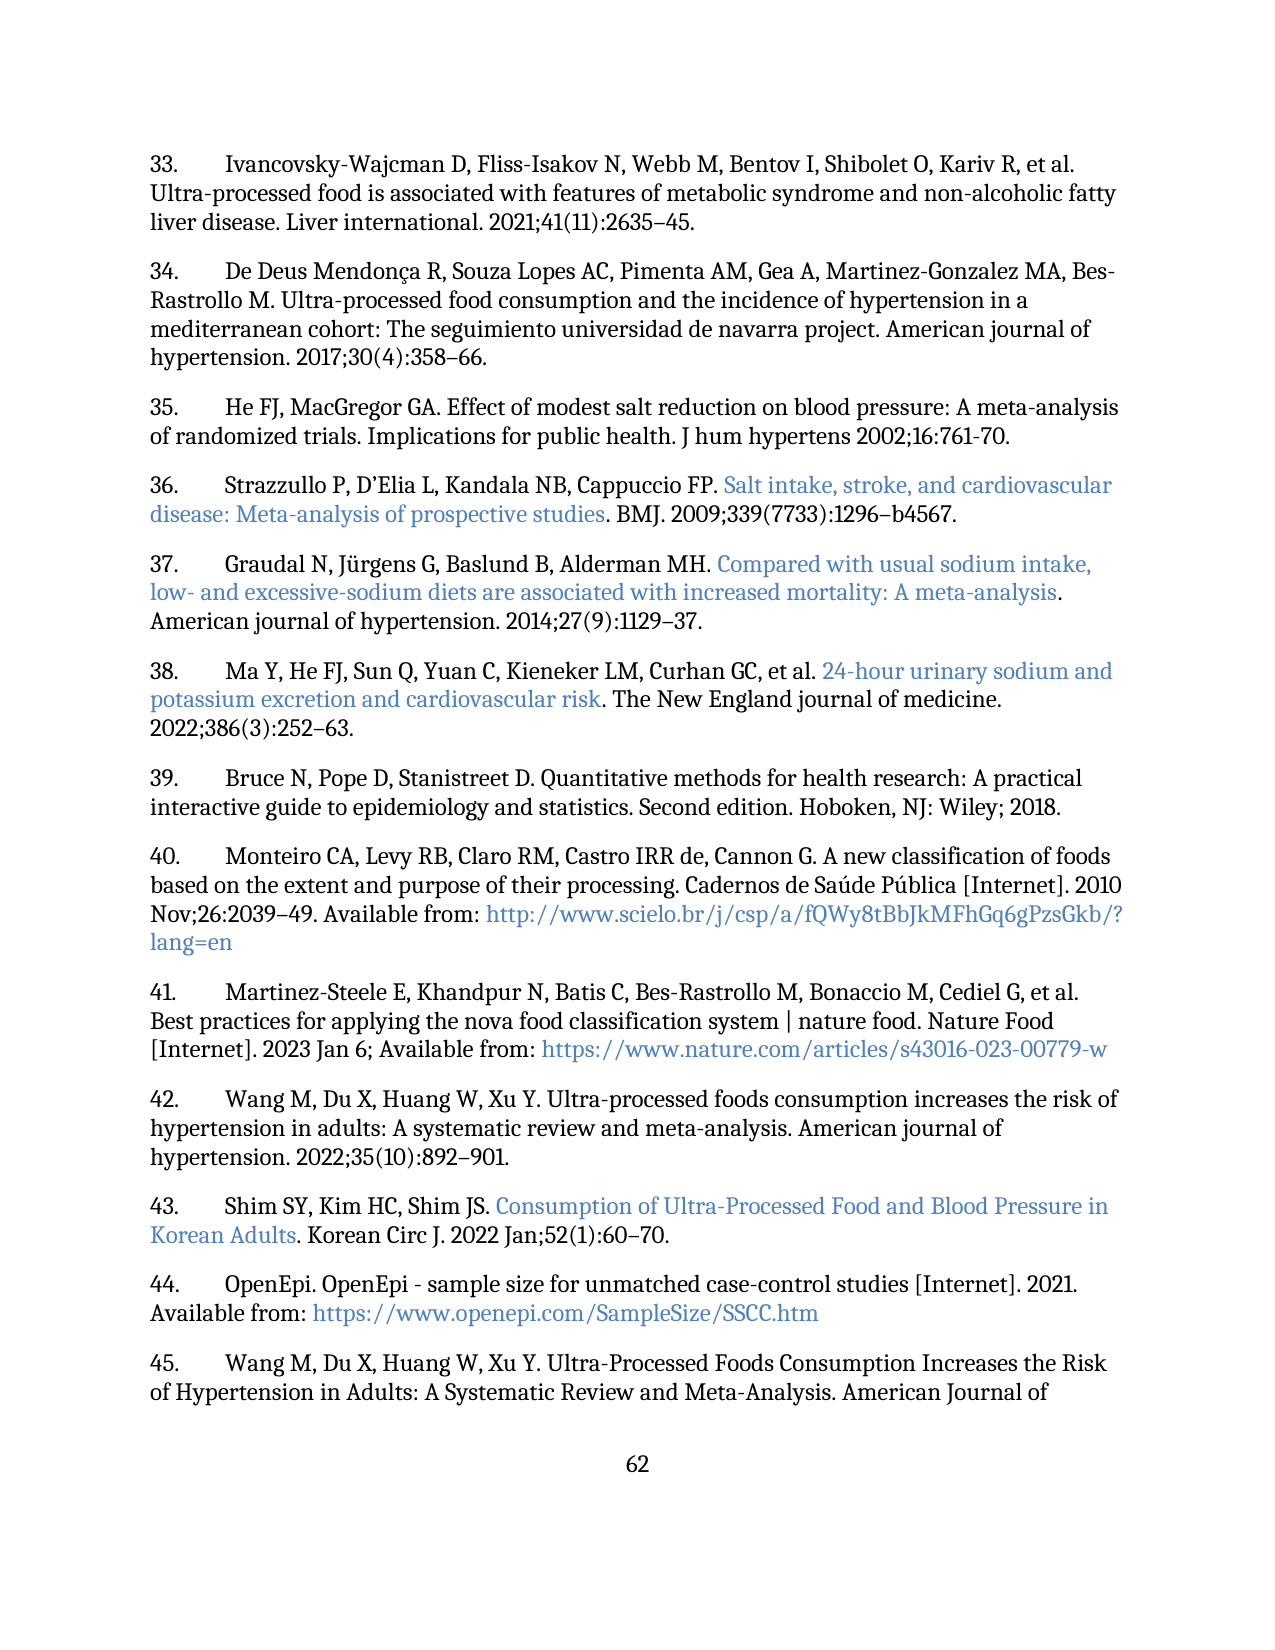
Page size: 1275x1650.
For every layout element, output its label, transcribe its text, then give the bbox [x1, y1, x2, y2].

text 42. Wang M, Du X, Huang W, Xu Y. Ultra-processed foods consumption increases the risk of hypertension in adults: A systematic review and meta-analysis. American journal of hypertension. 2022;35(10):892–901. [150, 1085, 1125, 1171]
text 41. Martinez-Steele E, Khandpur N, Batis C, Bes-Rastrollo M, Bonaccio M, Cediel G, et al. Best practices for applying the nova food classification system | nature food. Nature Food [Internet]. 2023 Jan 6; Available from: https://www.nature.com/articles/s43016-023-00779-w [150, 978, 1125, 1064]
text 44. OpenEpi. OpenEpi - sample size for unmatched case-control studies [Internet]. 2021. Available from: https://www.openepi.com/SampleSize/SSCC.htm [150, 1270, 1125, 1328]
text 45. Wang M, Du X, Huang W, Xu Y. Ultra-Processed Foods Consumption Increases the Risk of Hypertension in Adults: A Systematic Review and Meta-Analysis. American Journal of [150, 1349, 1125, 1406]
text 39. Bruce N, Pope D, Stanistreet D. Quantitative methods for health research: A practical interactive guide to epidemiology and statistics. Second edition. Hoboken, NJ: Wiley; 2018. [150, 764, 1125, 821]
text 38. Ma Y, He FJ, Sun Q, Yuan C, Kieneker LM, Curhan GC, et al. 24-hour urinary sodium and potassium excretion and cardiovascular risk. The New England journal of medicine. 2022;386(3):252–63. [150, 657, 1125, 743]
text 40. Monteiro CA, Levy RB, Claro RM, Castro IRR de, Cannon G. A new classification of foods based on the extent and purpose of their processing. Cadernos de Saúde Pública [Internet]. 2010 Nov;26:2039–49. Available from: http://www.scielo.br/j/csp/a/fQWy8tBbJkMFhGq6gPzsGkb/?lang=en [150, 842, 1125, 957]
text 36. Strazzullo P, D’Elia L, Kandala NB, Cappuccio FP. Salt intake, stroke, and cardiovascular disease: Meta-analysis of prospective studies. BMJ. 2009;339(7733):1296–b4567. [150, 471, 1125, 529]
text 43. Shim SY, Kim HC, Shim JS. Consumption of Ultra-Processed Food and Blood Pressure in Korean Adults. Korean Circ J. 2022 Jan;52(1):60–70. [150, 1192, 1125, 1249]
text 37. Graudal N, Jürgens G, Baslund B, Alderman MH. Compared with usual sodium intake, low- and excessive-sodium diets are associated with increased mortality: A meta-analysis. American journal of hypertension. 2014;27(9):1129–37. [150, 549, 1125, 636]
text 34. De Deus Mendonça R, Souza Lopes AC, Pimenta AM, Gea A, Martinez-Gonzalez MA, Bes-Rastrollo M. Ultra-processed food consumption and the incidence of hypertension in a mediterranean cohort: The seguimiento universidad de navarra project. American journal of hypertension. 2017;30(4):358–66. [150, 257, 1125, 372]
text 33. Ivancovsky-Wajcman D, Fliss-Isakov N, Webb M, Bentov I, Shibolet O, Kariv R, et al. Ultra-processed food is associated with features of metabolic syndrome and non-alcoholic fatty liver disease. Liver international. 2021;41(11):2635–45. [150, 150, 1125, 236]
text 35. He FJ, MacGregor GA. Effect of modest salt reduction on blood pressure: A meta-analysis of randomized trials. Implications for public health. J hum hypertens 2002;16:761-70. [150, 393, 1125, 450]
